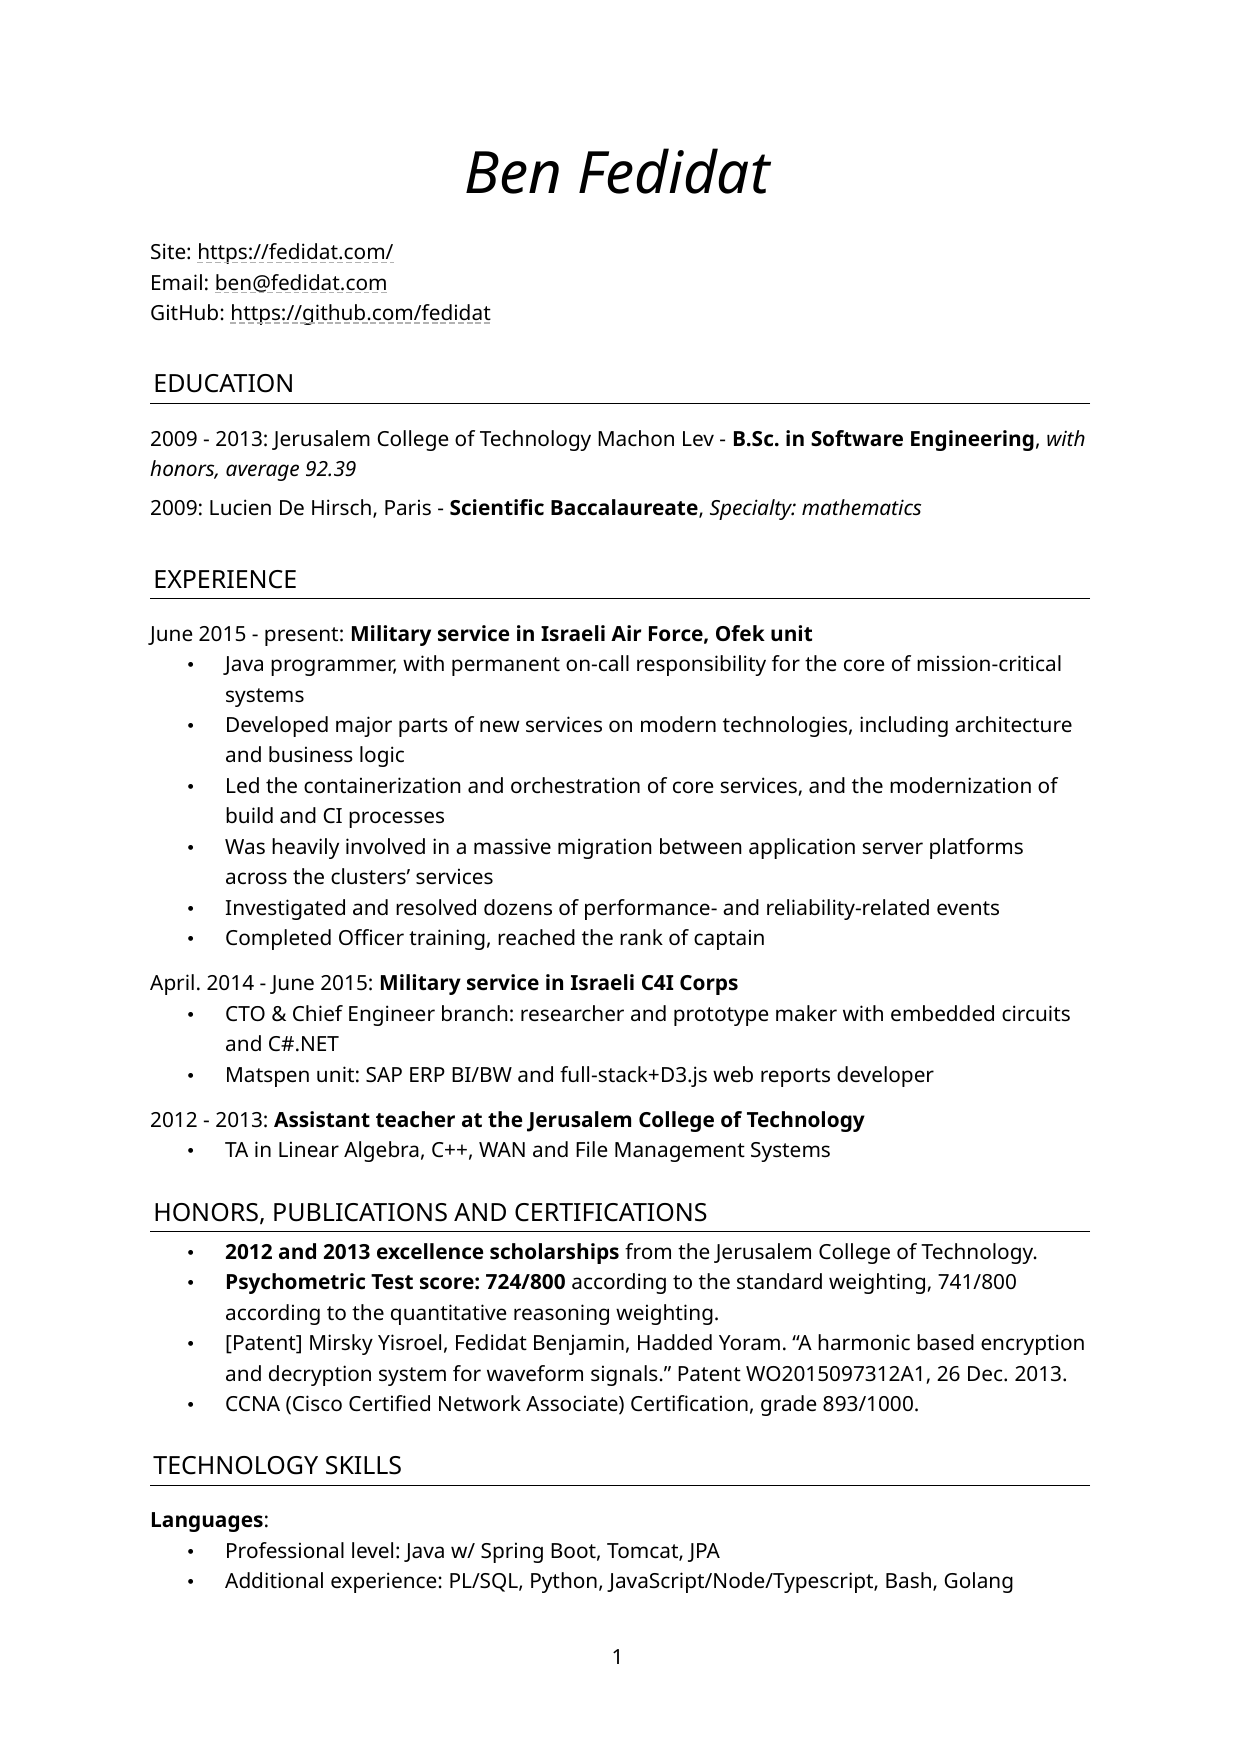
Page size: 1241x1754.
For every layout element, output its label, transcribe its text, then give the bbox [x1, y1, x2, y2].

list Led the containerization and orchestration of core services, and the modernization of build and CI processes [187, 771, 1090, 830]
list TA in Linear Algebra, C++, WAN and File Management Systems [187, 1136, 1090, 1164]
list Java programmer, with permanent on-call responsibility for the core of mission-critical systems [187, 649, 1090, 708]
list Professional level: Java w/ Spring Boot, Tomcat, JPA [187, 1536, 1090, 1564]
list 2012 and 2013 excellence scholarships from the Jerusalem College of Technology. [187, 1237, 1090, 1265]
text 2009 - 2013: Jerusalem College of Technology Machon Lev - B.Sc. in Software Engineering, with honors, average 92.39 [150, 424, 1090, 482]
subtitle Technology Skills [150, 1445, 1090, 1485]
text Languages: [150, 1506, 1090, 1534]
list Completed Officer training, reached the rank of captain [187, 923, 1090, 951]
text April. 2014 - June 2015: Military service in Israeli C4I Corps [150, 968, 1090, 997]
list Psychometric Test score: 724/800 according to the standard weighting, 741/800 according to the quantitative reasoning weighting. [187, 1267, 1090, 1326]
text June 2015 - present: Military service in Israeli Air Force, Ofek unit [150, 619, 1090, 647]
text 2012 - 2013: Assistant teacher at the Jerusalem College of Technology [150, 1105, 1090, 1133]
title Ben Fedidat [150, 131, 1090, 210]
subtitle Honors, publications and certifications [150, 1191, 1090, 1231]
list Investigated and resolved dozens of performance- and reliability-related events [187, 893, 1090, 921]
list CTO & Chief Engineer branch: researcher and prototype maker with embedded circuits and C#.NET [187, 999, 1090, 1058]
text 2009: Lucien De Hirsch, Paris - Scientific Baccalaureate, Specialty: mathematics [150, 493, 1090, 522]
list [Patent] Mirsky Yisroel, Fedidat Benjamin, Hadded Yoram. “A harmonic based encryption and decryption system for waveform signals.” Patent WO2015097312A1, 26 Dec. 2013. [187, 1328, 1090, 1387]
text Site: https://fedidat.com/ Email: ben@fedidat.com GitHub: https://github.com/fedidat [150, 237, 1090, 327]
list Was heavily involved in a massive migration between application server platforms across the clusters’ services [187, 832, 1090, 891]
list Additional experience: PL/SQL, Python, JavaScript/Node/Typescript, Bash, Golang [187, 1566, 1090, 1595]
subtitle Experience [150, 558, 1090, 598]
list CCNA (Cisco Certified Network Associate) Certification, grade 893/1000. [187, 1389, 1090, 1417]
list Matspen unit: SAP ERP BI/BW and full-stack+D3.js web reports developer [187, 1060, 1090, 1088]
subtitle Education [150, 363, 1090, 403]
list Developed major parts of new services on modern technologies, including architecture and business logic [187, 710, 1090, 769]
